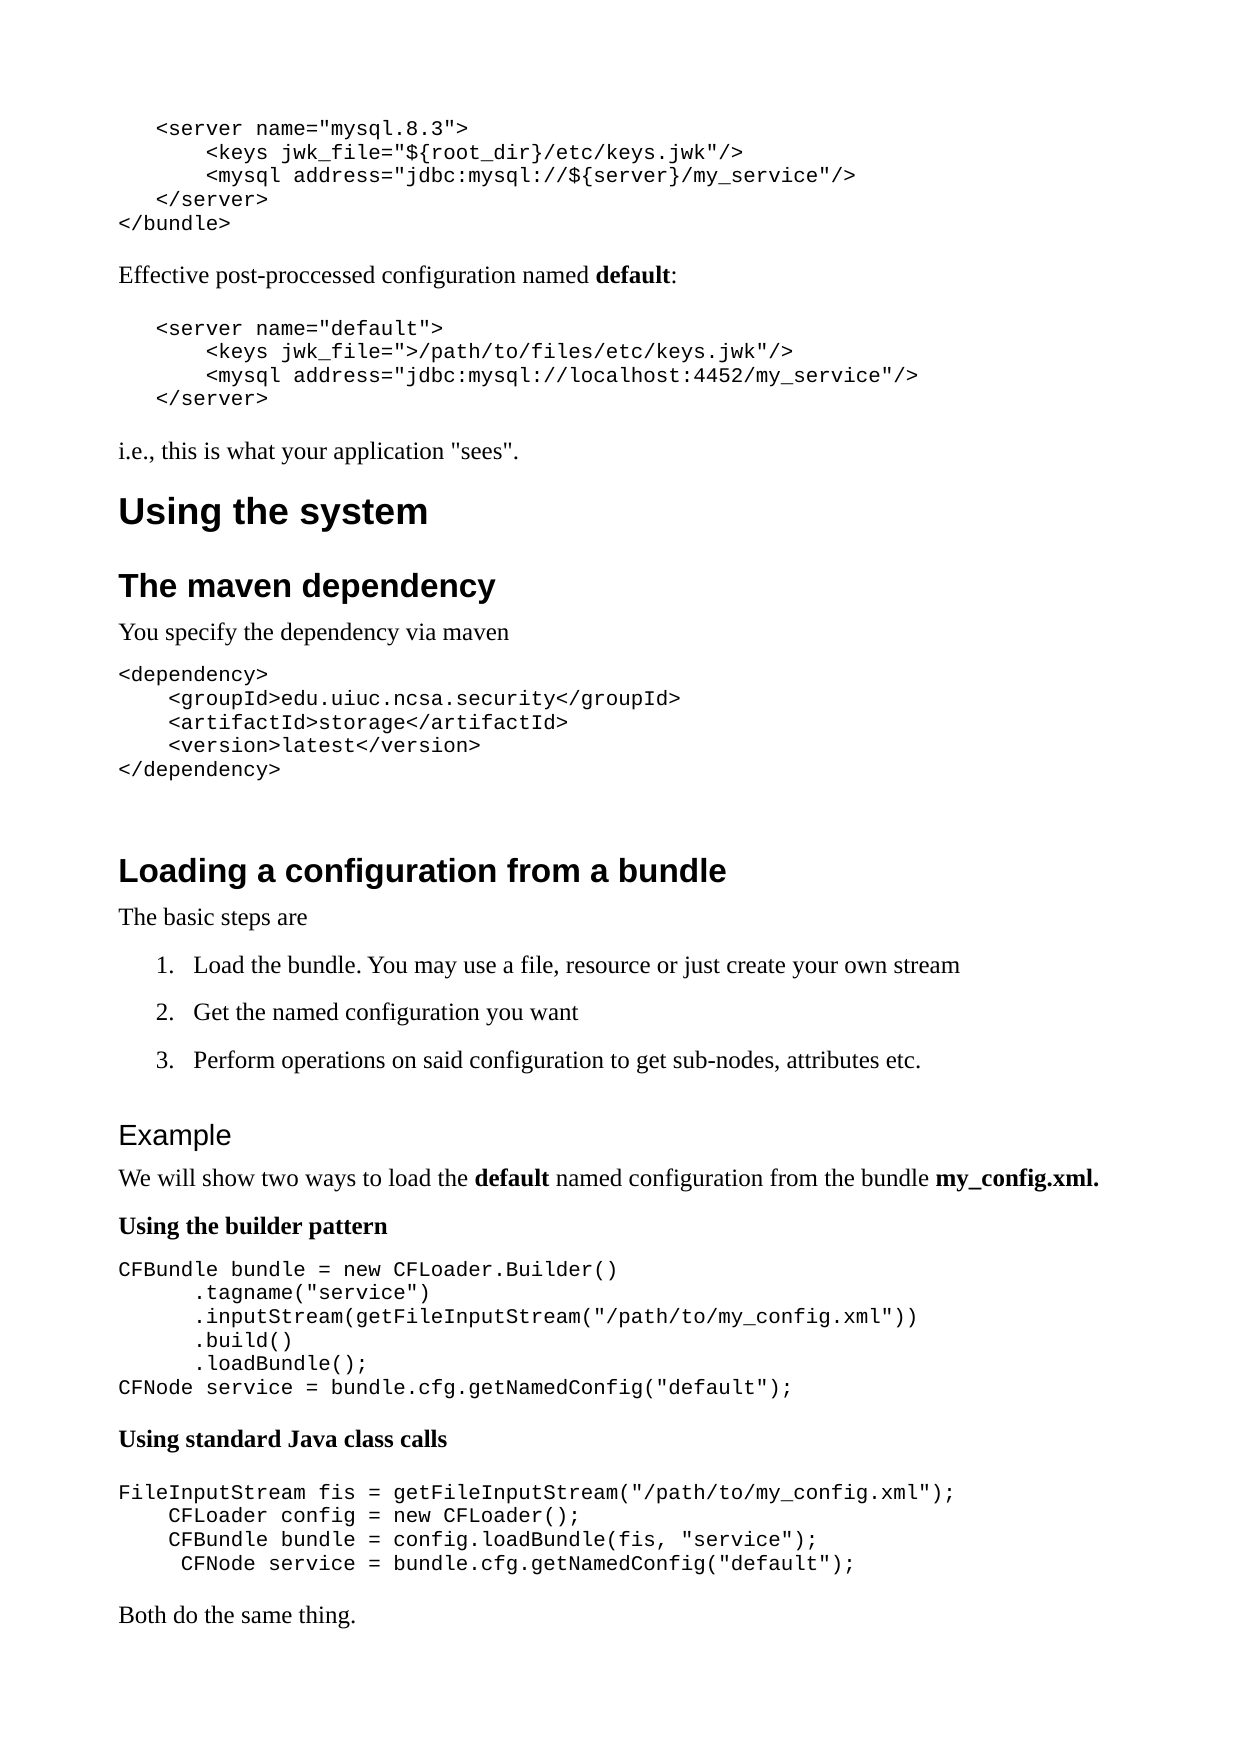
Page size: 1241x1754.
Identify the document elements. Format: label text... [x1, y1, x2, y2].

list Get the named configuration you want [156, 997, 1122, 1026]
text <mysql address="jdbc:mysql://localhost:4452/my_service"/> [118, 365, 1122, 388]
text Using standard Java class calls [118, 1424, 1122, 1453]
text CFNode service = bundle.cfg.getNamedConfig("default"); [118, 1553, 1122, 1576]
subtitle Using the system [118, 489, 1122, 533]
subtitle The maven dependency [118, 566, 1122, 604]
text <mysql address="jdbc:mysql://${server}/my_service"/> [118, 165, 1122, 189]
subtitle Loading a configuration from a bundle [118, 851, 1122, 889]
text CFBundle bundle = new CFLoader.Builder() .tagname("service") .inputStream(getFileInputStream("/path/to/my_config.xml")) .build() .loadBundle(); [118, 1259, 1122, 1377]
text Effective post-proccessed configuration named default: [118, 260, 1122, 289]
text </server> [118, 189, 1122, 213]
list Perform operations on said configuration to get sub-nodes, attributes etc. [156, 1045, 1122, 1074]
text You specify the dependency via maven [118, 617, 1122, 646]
text <server name="mysql.8.3"> [118, 118, 1122, 142]
list Load the bundle. You may use a file, resource or just create your own stream [156, 950, 1122, 978]
text <dependency> <groupId>edu.uiuc.ncsa.security</groupId> <artifactId>storage</artifactId> <version>latest</version> </dependency> [118, 664, 1122, 783]
text The basic steps are [118, 902, 1122, 931]
text i.e., this is what your application "sees". [118, 436, 1122, 464]
text </server> [118, 388, 1122, 412]
text <server name="default"> [118, 317, 1122, 341]
text <keys jwk_file=">/path/to/files/etc/keys.jwk"/> [118, 341, 1122, 365]
text Using the builder pattern [118, 1211, 1122, 1240]
text FileInputStream fis = getFileInputStream("/path/to/my_config.xml"); CFLoader config = new CFLoader(); CFBundle bundle = config.loadBundle(fis, "service"); [118, 1482, 1122, 1553]
subtitle Example [118, 1117, 1122, 1151]
text We will show two ways to load the default named configuration from the bundle my_config.xml. [118, 1163, 1122, 1192]
text Both do the same thing. [118, 1600, 1122, 1629]
text <keys jwk_file="${root_dir}/etc/keys.jwk"/> [118, 142, 1122, 165]
text CFNode service = bundle.cfg.getNamedConfig("default"); [118, 1377, 1122, 1401]
text </bundle> [118, 213, 1122, 236]
